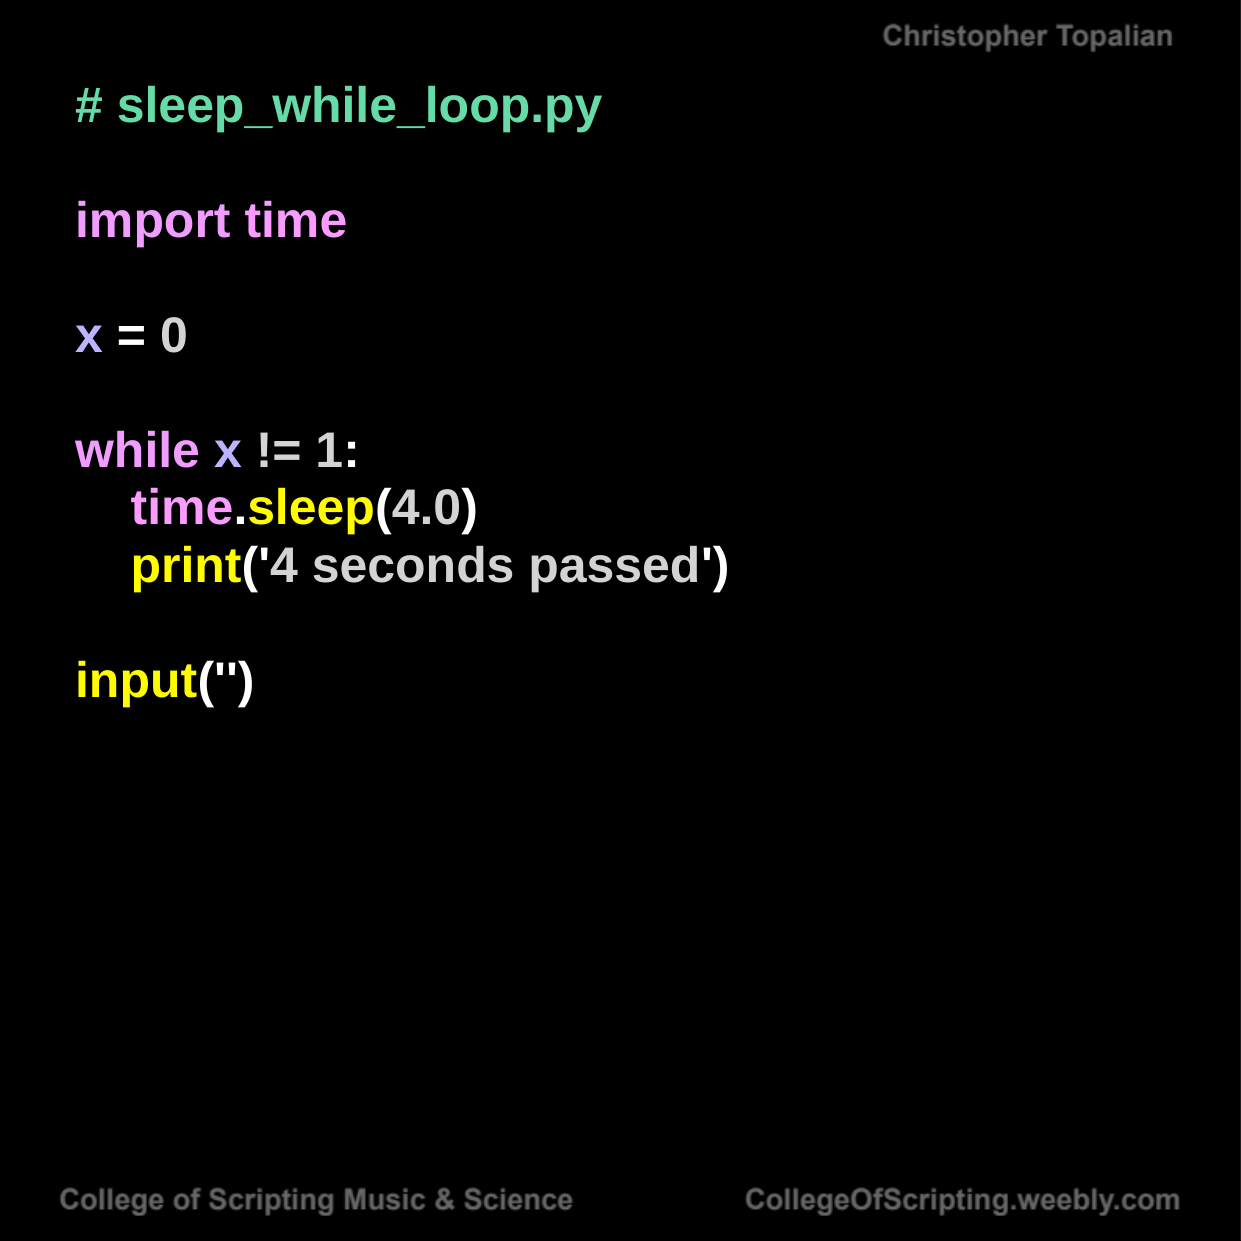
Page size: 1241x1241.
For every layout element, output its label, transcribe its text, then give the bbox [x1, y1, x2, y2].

text print('4 seconds passed') [75, 535, 1166, 592]
text input('') [75, 650, 1166, 707]
text import time [75, 190, 1166, 247]
text x = 0 [75, 305, 1166, 362]
text while x != 1: [75, 420, 1166, 477]
text time.sleep(4.0) [75, 477, 1166, 535]
text # sleep_while_loop.py [75, 75, 1166, 132]
